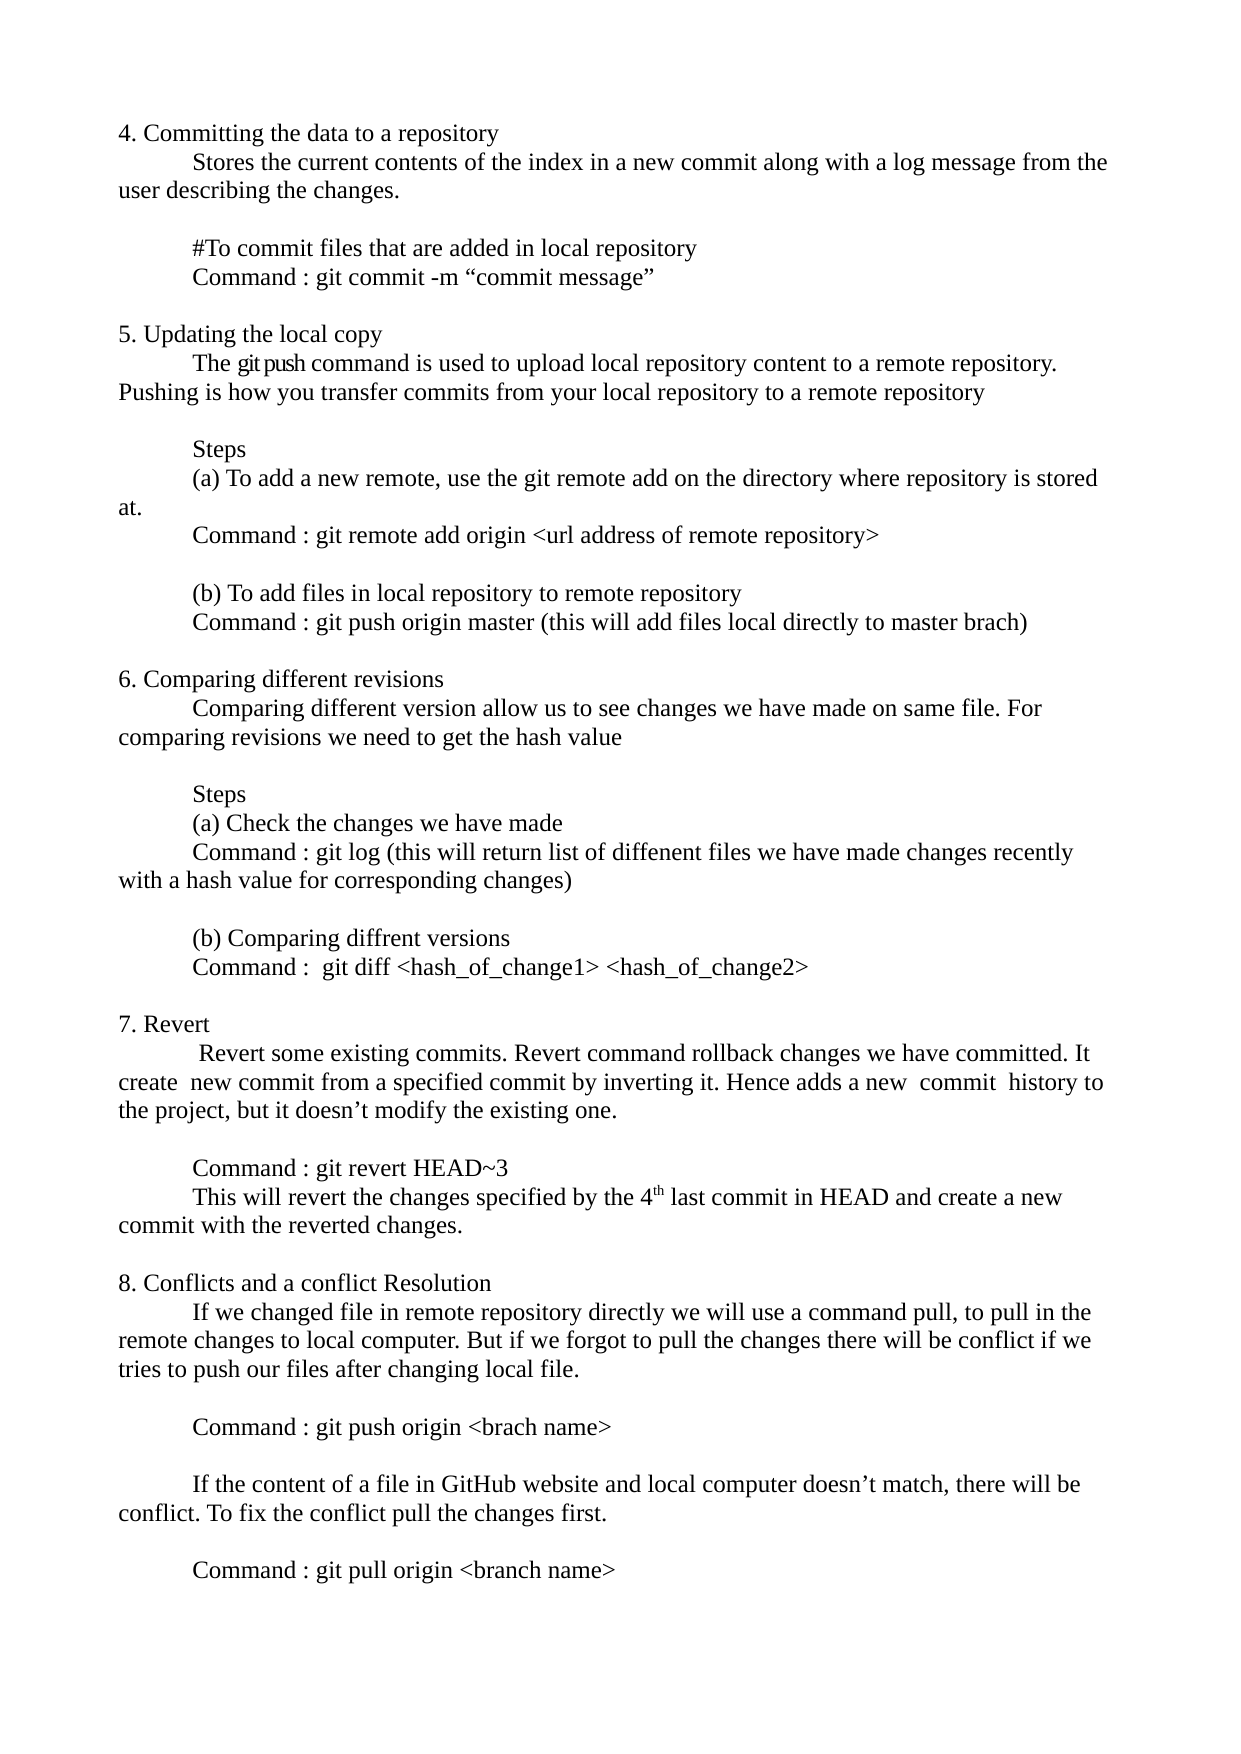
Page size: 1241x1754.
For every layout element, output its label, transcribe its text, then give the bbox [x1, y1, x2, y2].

text 8. Conflicts and a conflict Resolution [118, 1268, 1122, 1297]
text (a) Check the changes we have made [118, 808, 1122, 837]
text Command : git log (this will return list of diffenent files we have made changes recently with a hash value for corresponding changes) [118, 837, 1122, 894]
text 4. Committing the data to a repository [118, 118, 1122, 147]
text #To commit files that are added in local repository [118, 233, 1122, 262]
text If we changed file in remote repository directly we will use a command pull, to pull in the remote changes to local computer. But if we forgot to pull the changes there will be conflict if we tries to push our files after changing local file. [118, 1297, 1122, 1383]
text Revert some existing commits. Revert command rollback changes we have committed. It create new commit from a specified commit by inverting it. Hence adds a new commit history to the project, but it doesn’t modify the existing one. [118, 1038, 1122, 1124]
text Command : git push origin master (this will add files local directly to master brach) [118, 607, 1122, 636]
text Steps [118, 434, 1122, 463]
text (a) To add a new remote, use the git remote add on the directory where repository is stored at. [118, 463, 1122, 521]
text Command : git commit -m “commit message” [118, 262, 1122, 291]
text (b) To add files in local repository to remote repository [118, 578, 1122, 607]
text 5. Updating the local copy [118, 319, 1122, 348]
text (b) Comparing diffrent versions [118, 923, 1122, 952]
text Stores the current contents of the index in a new commit along with a log message from the user describing the changes. [118, 147, 1122, 204]
text Comparing different version allow us to see changes we have made on same file. For comparing revisions we need to get the hash value [118, 693, 1122, 751]
text Command : git revert HEAD~3 [118, 1153, 1122, 1182]
text The git push command is used to upload local repository content to a remote repository. Pushing is how you transfer commits from your local repository to a remote repository [118, 348, 1122, 406]
text 6. Comparing different revisions [118, 664, 1122, 693]
text This will revert the changes specified by the 4th last commit in HEAD and create a new commit with the reverted changes. [118, 1182, 1122, 1239]
text Command : git diff <hash_of_change1> <hash_of_change2> [118, 952, 1122, 981]
text Command : git push origin <brach name> [118, 1412, 1122, 1441]
text 7. Revert [118, 1009, 1122, 1038]
text Steps [118, 779, 1122, 808]
text Command : git remote add origin <url address of remote repository> [118, 521, 1122, 549]
text If the content of a file in GitHub website and local computer doesn’t match, there will be conflict. To fix the conflict pull the changes first. [118, 1469, 1122, 1527]
text Command : git pull origin <branch name> [118, 1556, 1122, 1584]
